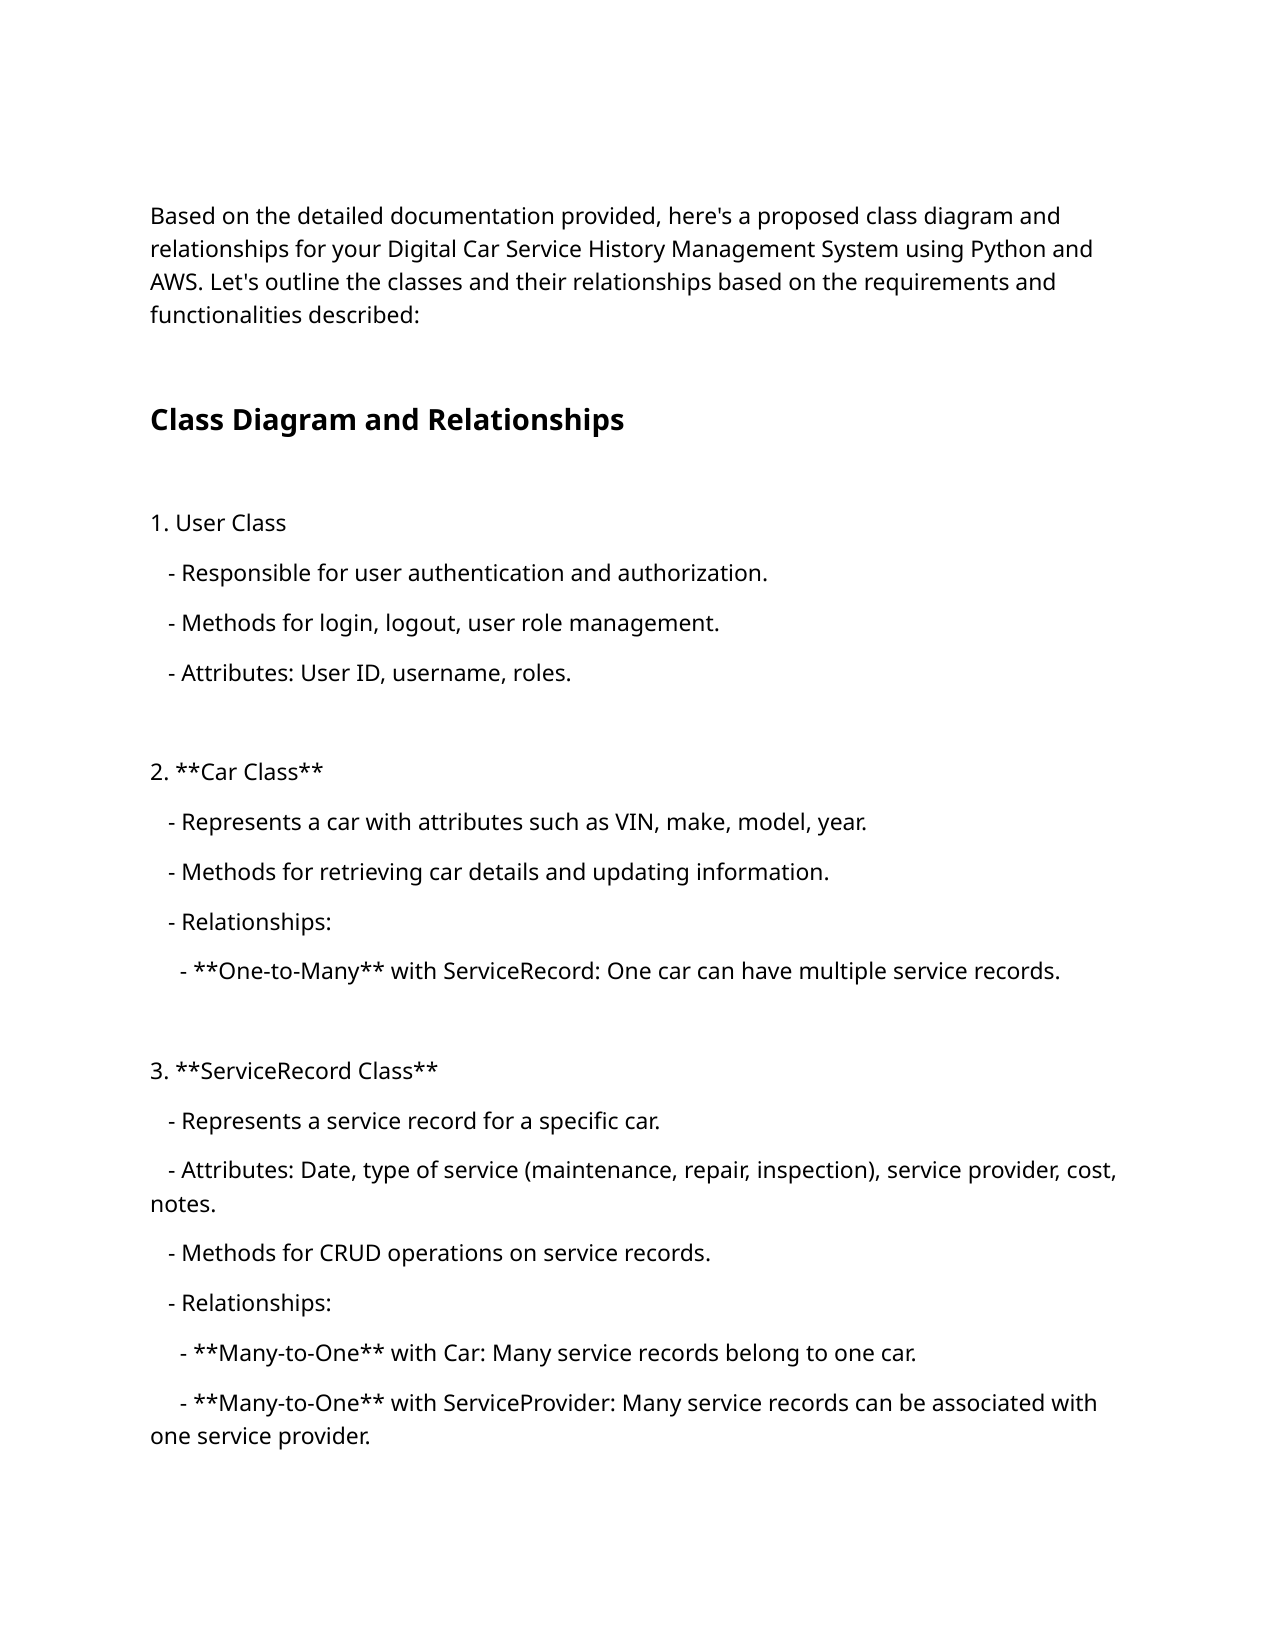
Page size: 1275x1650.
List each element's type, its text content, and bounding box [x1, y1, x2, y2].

text - **Many-to-One** with Car: Many service records belong to one car. [150, 1337, 1125, 1368]
text - Represents a service record for a specific car. [150, 1105, 1125, 1136]
text - Attributes: Date, type of service (maintenance, repair, inspection), service provider, cost, notes. [150, 1154, 1125, 1219]
text 2. **Car Class** [150, 756, 1125, 787]
text - Methods for CRUD operations on service records. [150, 1237, 1125, 1269]
text 1. User Class [150, 507, 1125, 538]
text - Responsible for user authentication and authorization. [150, 557, 1125, 588]
text - **One-to-Many** with ServiceRecord: One car can have multiple service records. [150, 955, 1125, 987]
text Based on the detailed documentation provided, here's a proposed class diagram and relationships for your Digital Car Service History Management System using Python and AWS. Let's outline the classes and their relationships based on the requirements and functionalities described: [150, 200, 1125, 330]
text - Attributes: User ID, username, roles. [150, 657, 1125, 688]
text - Methods for retrieving car details and updating information. [150, 856, 1125, 887]
text - **Many-to-One** with ServiceProvider: Many service records can be associated with one service provider. [150, 1387, 1125, 1451]
text - Relationships: [150, 1287, 1125, 1318]
text - Relationships: [150, 906, 1125, 937]
text Class Diagram and Relationships [150, 399, 1125, 438]
text 3. **ServiceRecord Class** [150, 1055, 1125, 1086]
text - Methods for login, logout, user role management. [150, 607, 1125, 638]
text - Represents a car with attributes such as VIN, make, model, year. [150, 806, 1125, 837]
